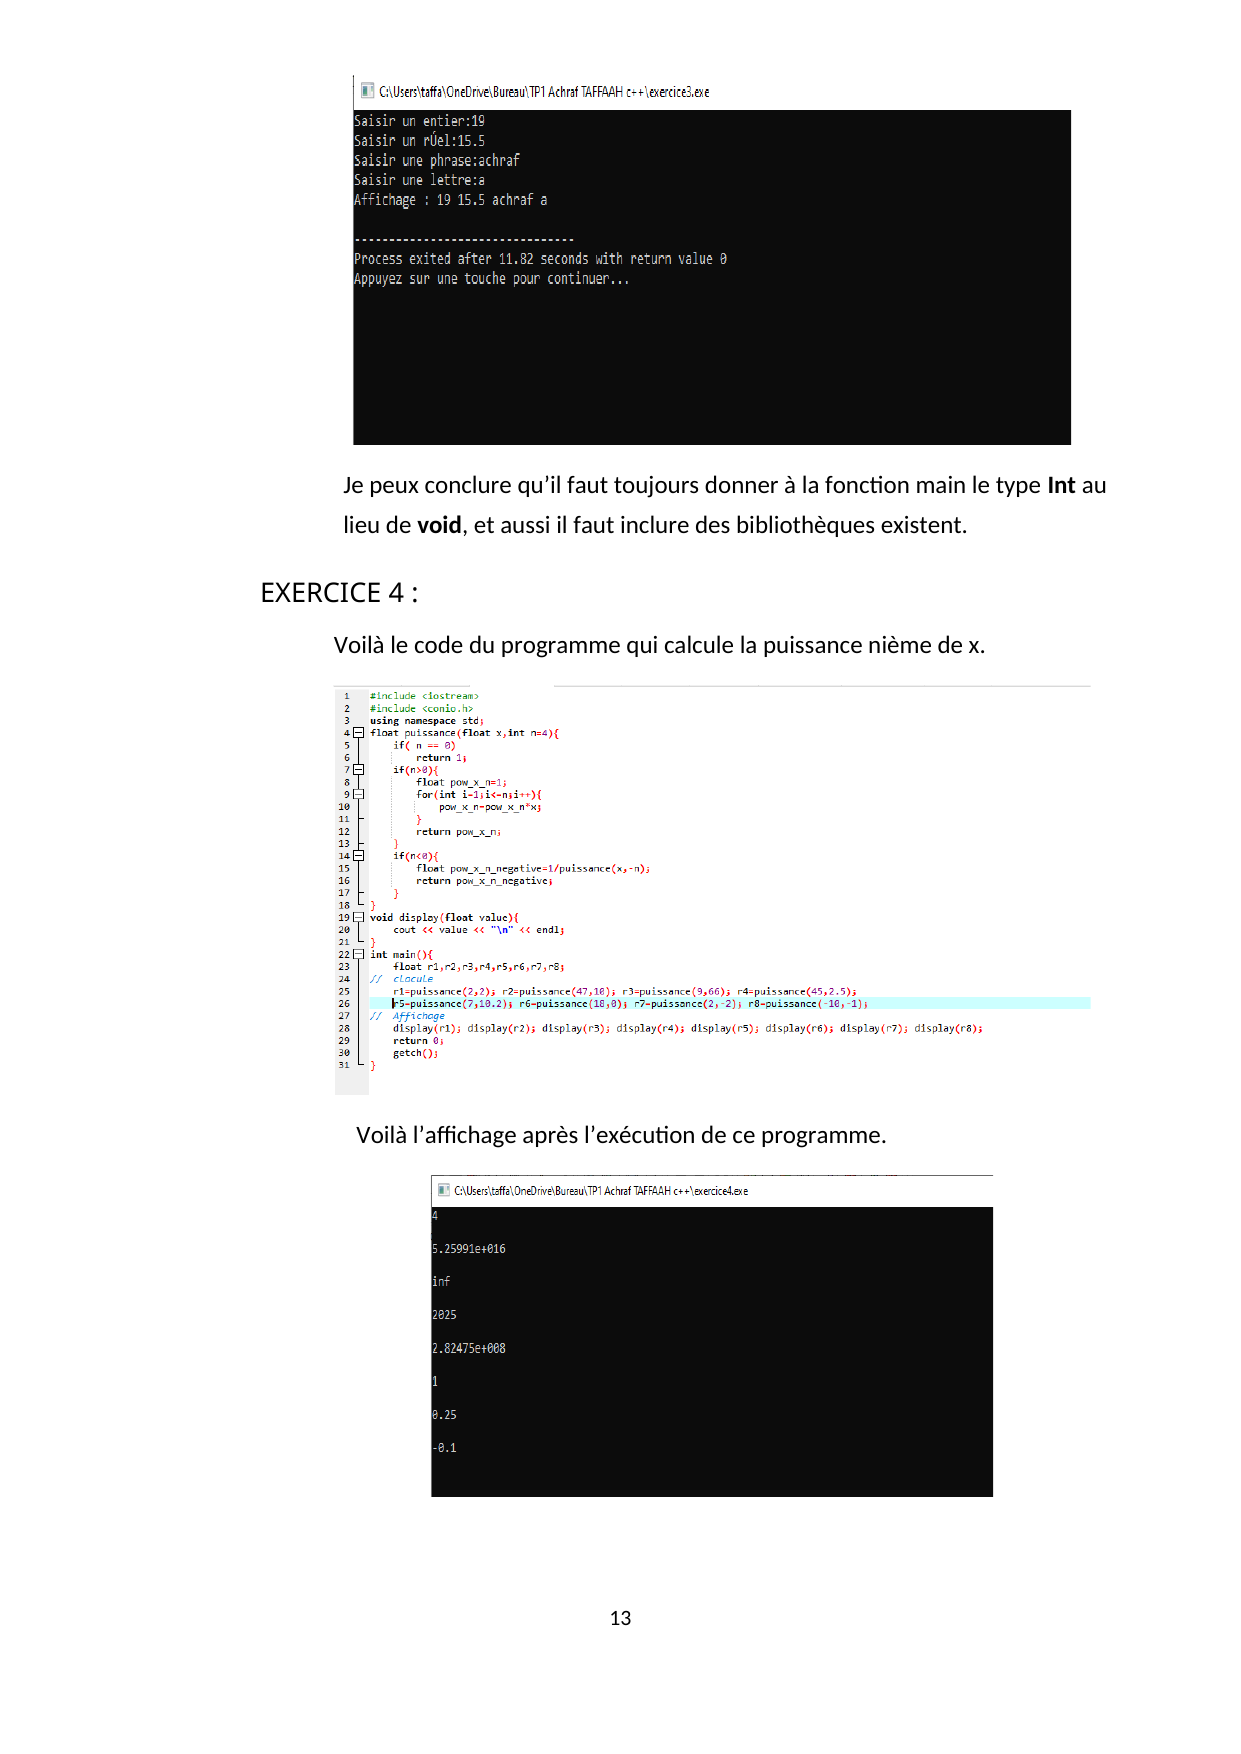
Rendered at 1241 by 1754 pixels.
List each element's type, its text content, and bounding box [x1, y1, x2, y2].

text Voilà le code du programme qui calcule la puissance nième de x. [112, 629, 1128, 659]
subtitle Exercice 4 : [186, 573, 1128, 610]
text Je peux conclure qu’il faut toujours donner à la fonction main le type Int au lieu de void, et aussi il faut inclure des bibliothèques existent. [343, 469, 1128, 539]
text Voilà l’affichage après l’exécution de ce programme. [297, 1119, 1128, 1149]
